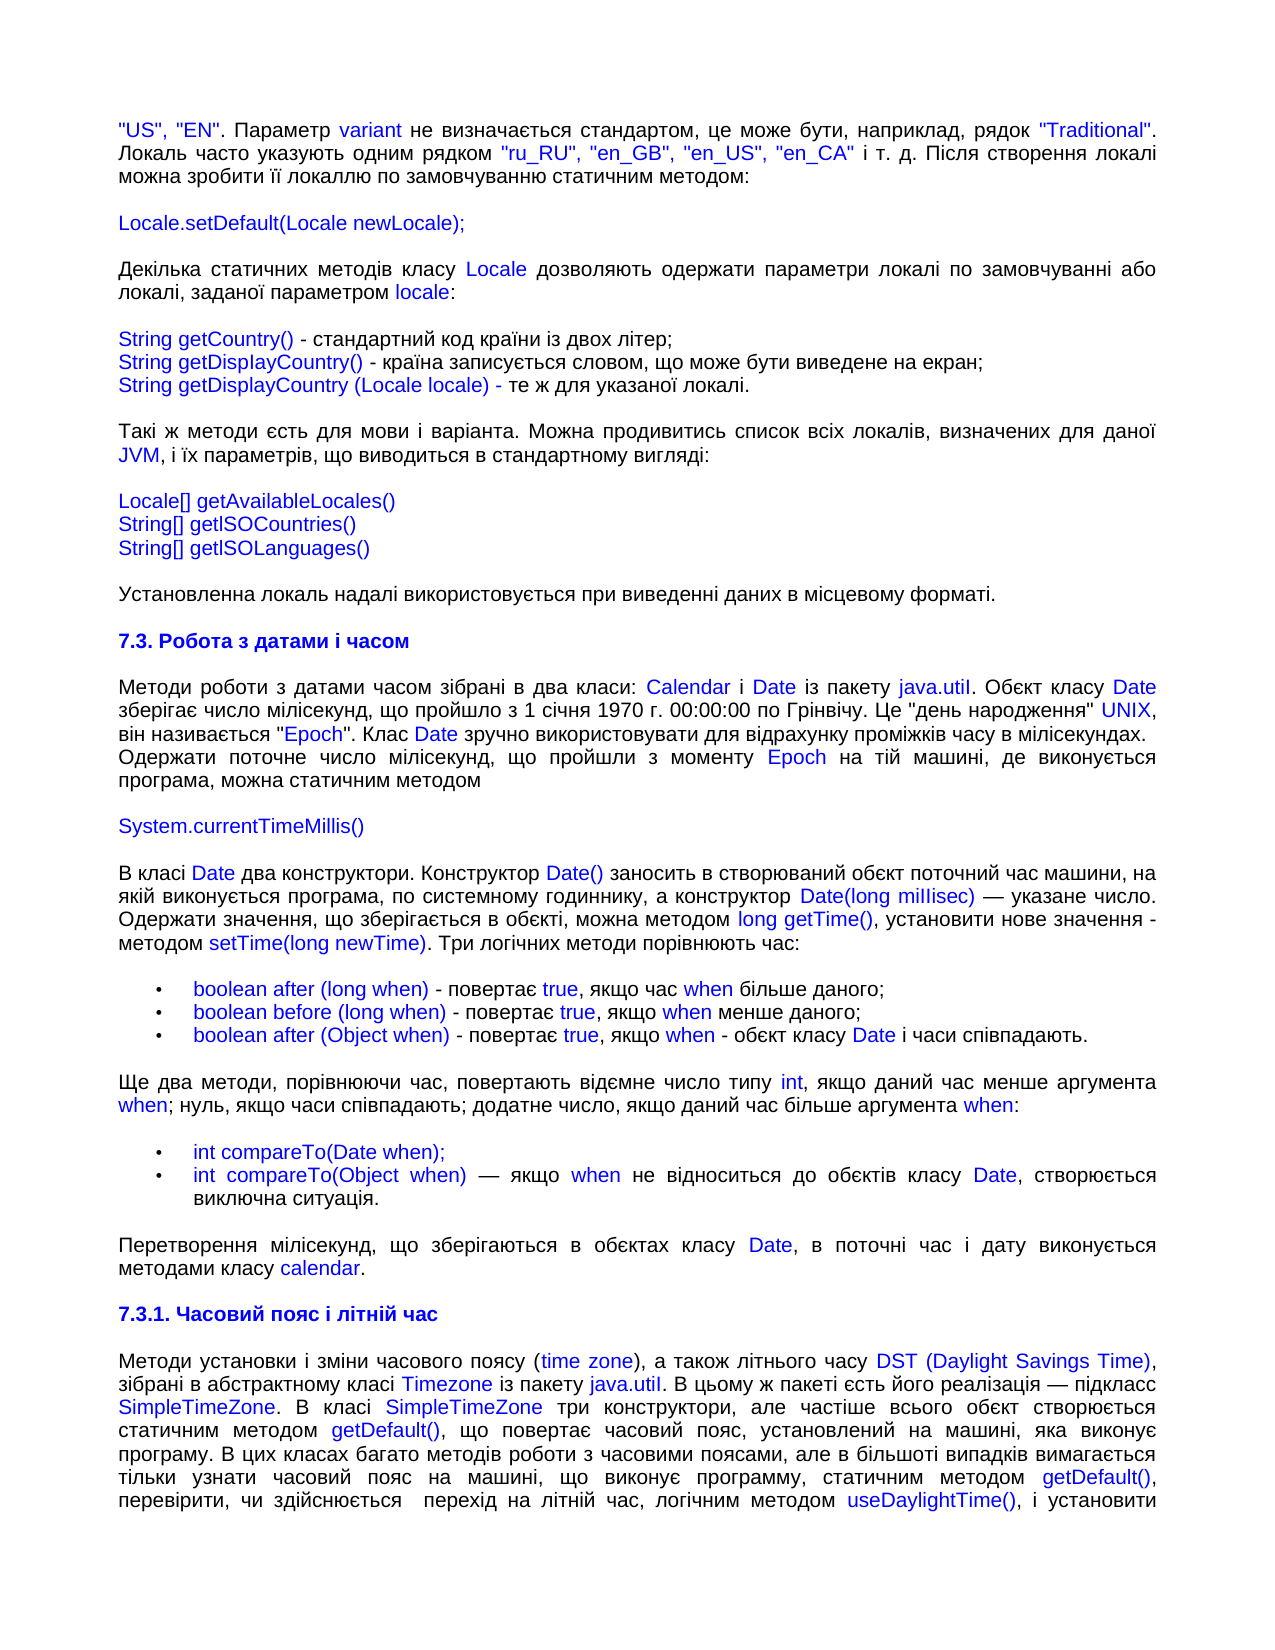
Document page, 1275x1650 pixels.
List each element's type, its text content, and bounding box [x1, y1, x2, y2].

text 7.3.1. Часовий пояс і літній час [118, 1303, 1157, 1326]
text Ще два методи, порівнюючи час, повертають відємне число типу int, якщо даний час менше аргумента when; нуль, якщо часи співпадають; додатне число, якщо даний час більше аргумента when: [118, 1071, 1157, 1117]
list int compareTo(Date when); [156, 1140, 1157, 1163]
list int compareTo(Оbject when) — якщо when не відноситься до обєктів класу Date, створюється виключна ситуація. [156, 1163, 1157, 1210]
text Перетворення мілісекунд, що зберігаються в обєктах класу Date, в поточні час і дату виконується методами класу calendar. [118, 1233, 1157, 1279]
text String[] getlSOCountries() [118, 513, 1157, 536]
text String getDispІayCountry() - країна записується словом, що може бути виведене на екран; [118, 350, 1157, 374]
list boolean before (long when) - повертає true, якщо when менше даного; [156, 1001, 1157, 1024]
text System.currentTimeMillis() [118, 815, 1157, 838]
text 7.3. Робота з датами і часом [118, 629, 1157, 652]
text Установленна локаль надалі використовується при виведенні даних в місцевому форматі. [118, 583, 1157, 606]
text Одержати поточне число мілісекунд, що пройшли з моменту Epoch на тій машині, де виконується програма, можна статичним методом [118, 745, 1157, 792]
list boolean after (long when) - повертає true, якщо час when більше даного; [156, 978, 1157, 1001]
text Такі ж методи єсть для мови і варіанта. Можна продивитись список всіх локалів, визначених для даної JVM, і їх параметрів, що виводиться в стандартному вигляді: [118, 420, 1157, 467]
list boolean after (Object when) - повертає true, якщо when - обєкт класу Date і часи співпадають. [156, 1024, 1157, 1047]
text "US", "EN". Параметр variant не визначається стандартом, це може бути, наприклад, рядок "Traditional". Локаль часто указують одним рядком "ru_RU", "en_GB", "en_US", "en_CA" і т. д. Після створення локалі можна зробити її локаллю по замовчуванню статичним методом: [118, 118, 1157, 188]
text Locale.setDefault(Locale newLocale); [118, 211, 1157, 234]
text Методи установки і зміни часового поясу (time zone), а також літнього часу DST (Daylight Savings Time), зібрані в абстрактному класі Timezone із пакету java.utiІ. В цьому ж пакеті єсть його реалізація — підкласс SimpleTimeZone. В класі SimpleTimeZone три конструктори, але частіше всього обєкт створюється статичним методом getDefault(), що повертає часовий пояс, установлений на машині, яка виконує програму. В цих класах багато методів роботи з часовими поясами, але в більшоті випадків вимагається тільки узнати часовий пояс на машині, що виконує программу, статичним методом getDefault(), перевірити, чи здійснюється перехід на літній час, логічним методом useDaylightTime(), і установити [118, 1349, 1157, 1512]
text String getDisplayCountry (Locale locale) - те ж для указаної локалі. [118, 374, 1157, 397]
text Методи роботи з датами часом зібрані в два класи: Calendar і Date із пакету java.utiІ. Обєкт класу Date зберігає число мілісекунд, що пройшло з 1 січня 1970 г. 00:00:00 по Грінвічу. Це "день народження" UNIX, він називається "Epoch". Клас Date зручно використовувати для відрахунку проміжків часу в мілісекундах. [118, 676, 1157, 745]
text Декілька статичних методів класу Locale дозволяють одержати параметри локалі по замовчуванні або локалі, заданої параметром locale: [118, 257, 1157, 304]
text Locale[] getAvailableLocales() [118, 490, 1157, 513]
text В класі Date два конструктори. Конструктор Date() заносить в створюваний обєкт поточний час машини, на якій виконується програма, по системному годиннику, а конструктор Date(long miІІisec) — указане число. Одержати значення, що зберігається в обєкті, можна методом long getTime(), установити нове значення - методом setTime(long newTime). Три логічних методи порівнюють час: [118, 861, 1157, 954]
text String getСountry() - стандартний код країни із двох літер; [118, 327, 1157, 350]
text String[] getlSOLanguages() [118, 536, 1157, 559]
